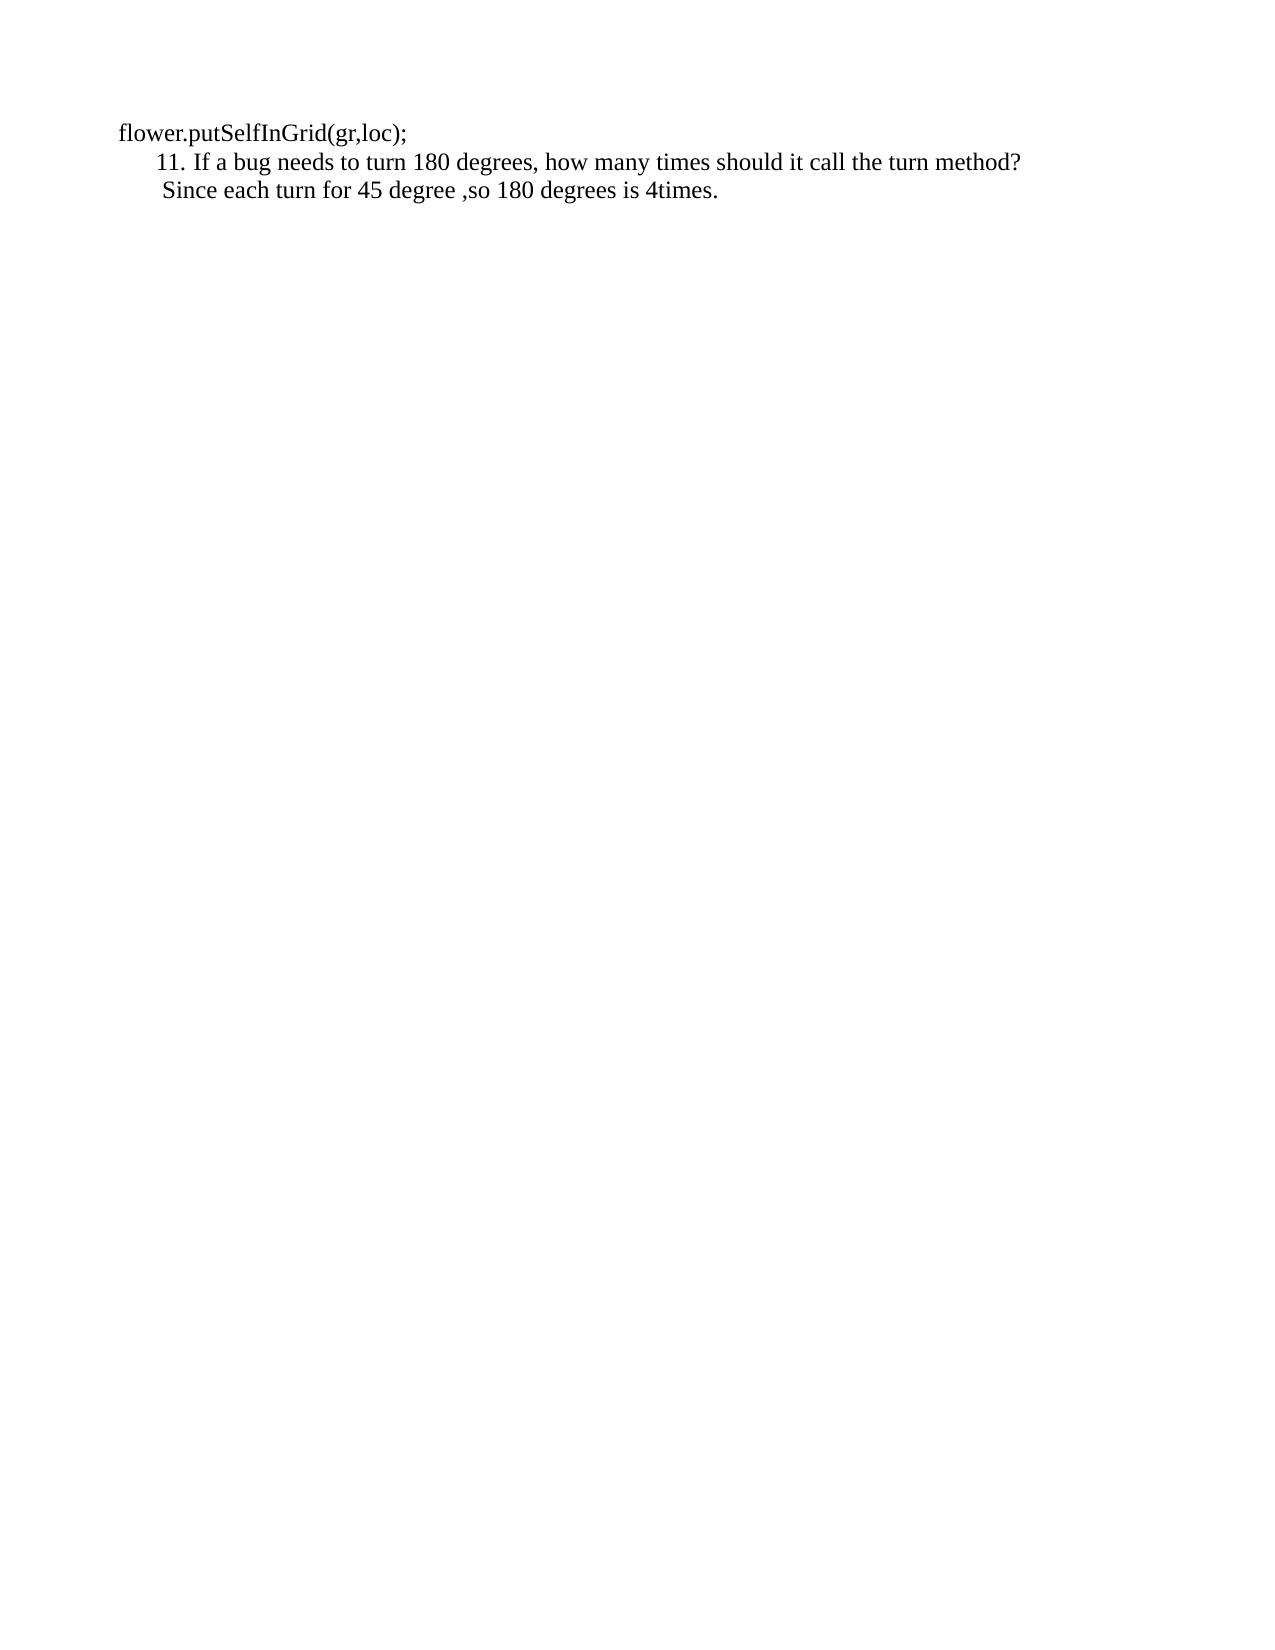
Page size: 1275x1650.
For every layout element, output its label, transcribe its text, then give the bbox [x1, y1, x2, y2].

list If a bug needs to turn 180 degrees, how many times should it call the turn method? [156, 147, 1157, 176]
text flower.putSelfInGrid(gr,loc); [118, 118, 1157, 147]
text Since each turn for 45 degree ,so 180 degrees is 4times. [118, 176, 1157, 204]
